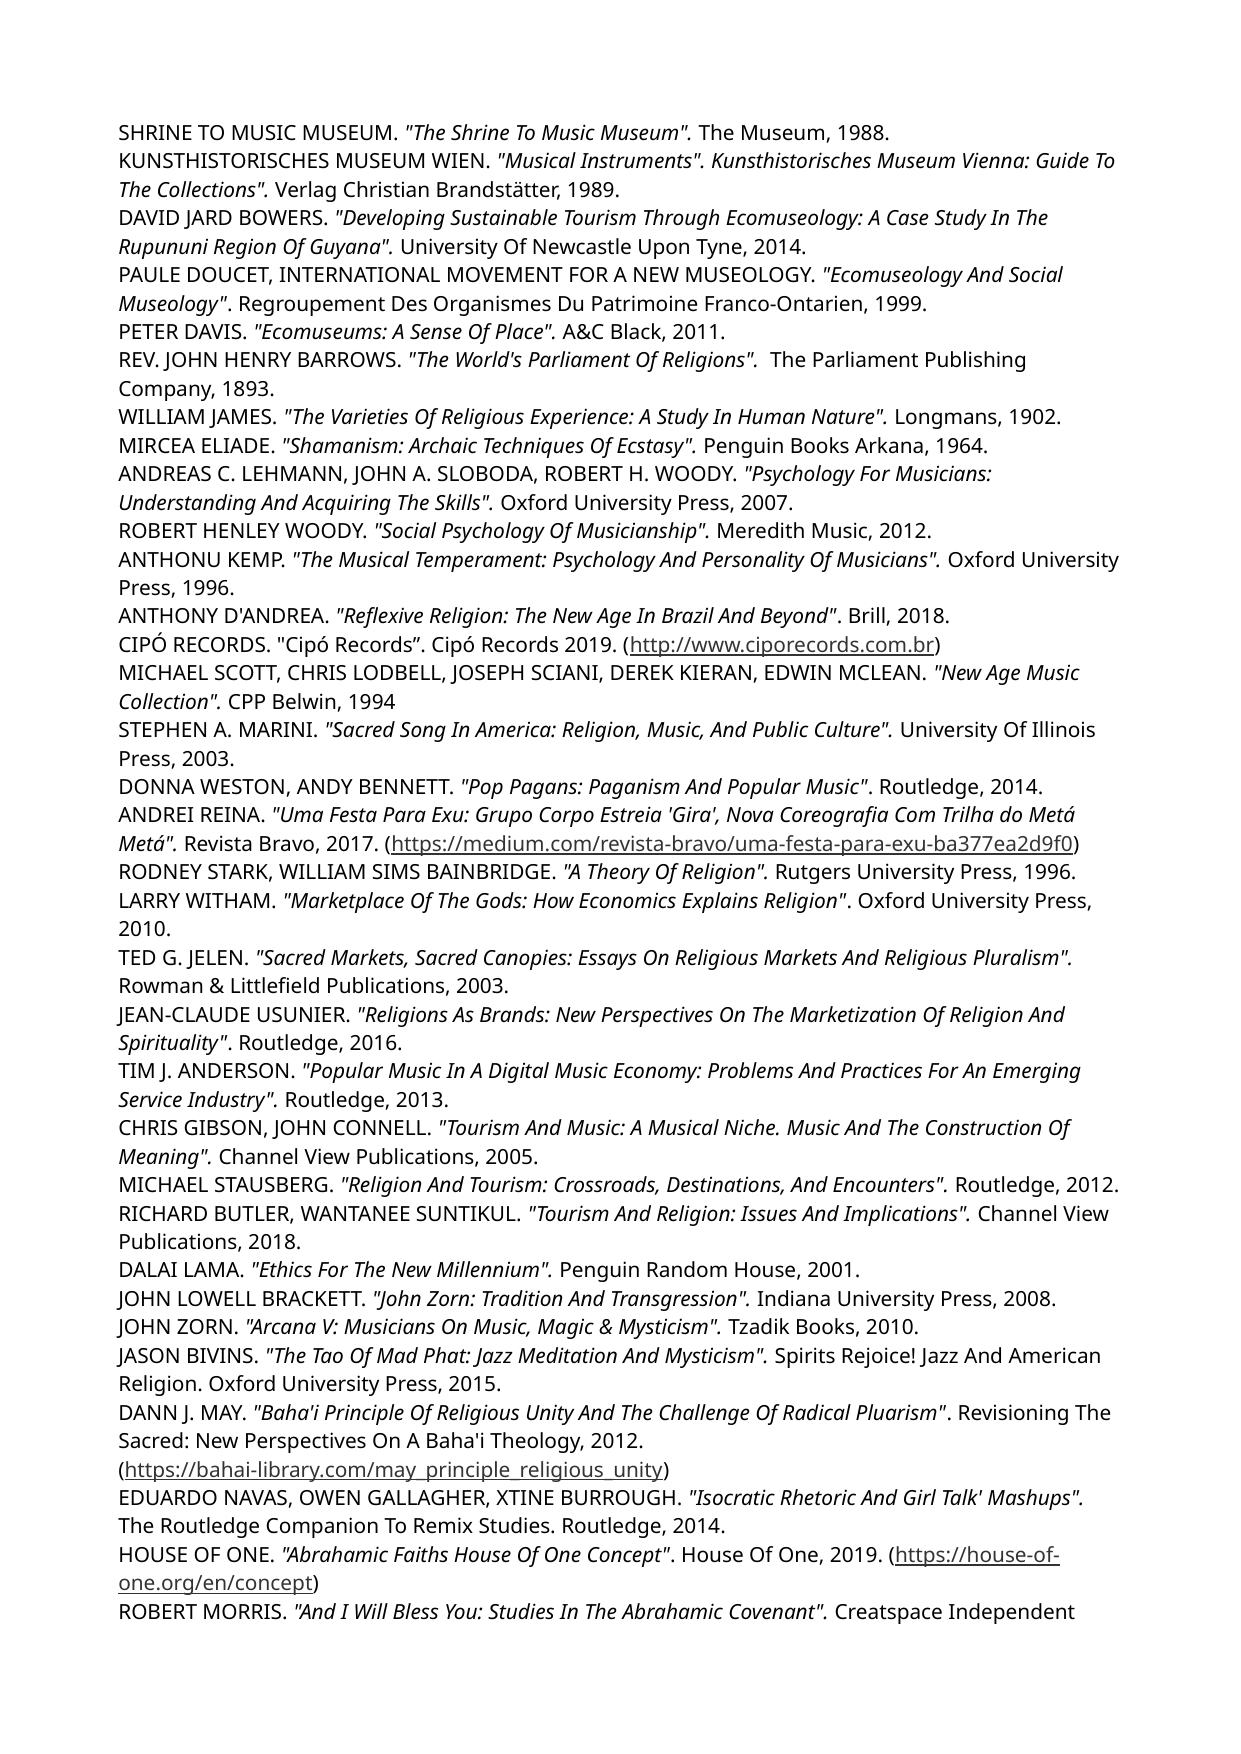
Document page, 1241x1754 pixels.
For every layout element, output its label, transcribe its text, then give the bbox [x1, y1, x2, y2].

text DANN J. MAY. "Baha'i Principle Of Religious Unity And The Challenge Of Radical Pluarism". Revisioning The Sacred: New Perspectives On A Baha'i Theology, 2012. (https://bahai-library.com/may_principle_religious_unity) [118, 1398, 1122, 1483]
text EDUARDO NAVAS, OWEN GALLAGHER, XTINE BURROUGH. "Isocratic Rhetoric And Girl Talk' Mashups". The Routledge Companion To Remix Studies. Routledge, 2014. [118, 1483, 1122, 1540]
text ROBERT MORRIS. "And I Will Bless You: Studies In The Abrahamic Covenant". Creatspace Independent [118, 1597, 1122, 1625]
text MIRCEA ELIADE. "Shamanism: Archaic Techniques Of Ecstasy". Penguin Books Arkana, 1964. [118, 431, 1122, 459]
text ROBERT HENLEY WOODY. "Social Psychology Of Musicianship". Meredith Music, 2012. [118, 516, 1122, 545]
text TED G. JELEN. "Sacred Markets, Sacred Canopies: Essays On Religious Markets And Religious Pluralism". Rowman & Littlefield Publications, 2003. [118, 943, 1122, 1000]
text MICHAEL STAUSBERG. "Religion And Tourism: Crossroads, Destinations, And Encounters". Routledge, 2012. [118, 1170, 1122, 1199]
text DAVID JARD BOWERS. "Developing Sustainable Tourism Through Ecomuseology: A Case Study In The Rupununi Region Of Guyana". University Of Newcastle Upon Tyne, 2014. [118, 203, 1122, 260]
text KUNSTHISTORISCHES MUSEUM WIEN. "Musical Instruments". Kunsthistorisches Museum Vienna: Guide To The Collections". Verlag Christian Brandstätter, 1989. [118, 147, 1122, 203]
text ANTHONY D'ANDREA. "Reflexive Religion: The New Age In Brazil And Beyond". Brill, 2018. [118, 602, 1122, 630]
text CHRIS GIBSON, JOHN CONNELL. "Tourism And Music: A Musical Niche. Music And The Construction Of Meaning". Channel View Publications, 2005. [118, 1113, 1122, 1170]
text DALAI LAMA. "Ethics For The New Millennium". Penguin Random House, 2001. [118, 1256, 1122, 1284]
text ANDREAS C. LEHMANN, JOHN A. SLOBODA, ROBERT H. WOODY. "Psychology For Musicians: Understanding And Acquiring The Skills". Oxford University Press, 2007. [118, 459, 1122, 516]
text RODNEY STARK, WILLIAM SIMS BAINBRIDGE. "A Theory Of Religion". Rutgers University Press, 1996. [118, 857, 1122, 886]
text JEAN-CLAUDE USUNIER. "Religions As Brands: New Perspectives On The Marketization Of Religion And Spirituality". Routledge, 2016. [118, 1000, 1122, 1057]
text JASON BIVINS. "The Tao Of Mad Phat: Jazz Meditation And Mysticism". Spirits Rejoice! Jazz And American Religion. Oxford University Press, 2015. [118, 1341, 1122, 1398]
text SHRINE TO MUSIC MUSEUM. "The Shrine To Music Museum". The Museum, 1988. [118, 118, 1122, 147]
text DONNA WESTON, ANDY BENNETT. "Pop Pagans: Paganism And Popular Music". Routledge, 2014. [118, 772, 1122, 801]
text TIM J. ANDERSON. "Popular Music In A Digital Music Economy: Problems And Practices For An Emerging Service Industry". Routledge, 2013. [118, 1057, 1122, 1113]
text RICHARD BUTLER, WANTANEE SUNTIKUL. "Tourism And Religion: Issues And Implications". Channel View Publications, 2018. [118, 1199, 1122, 1256]
text STEPHEN A. MARINI. "Sacred Song In America: Religion, Music, And Public Culture". University Of Illinois Press, 2003. [118, 715, 1122, 772]
text JOHN LOWELL BRACKETT. "John Zorn: Tradition And Transgression". Indiana University Press, 2008. [118, 1284, 1122, 1312]
text LARRY WITHAM. "Marketplace Of The Gods: How Economics Explains Religion". Oxford University Press, 2010. [118, 886, 1122, 943]
text JOHN ZORN. "Arcana V: Musicians On Music, Magic & Mysticism". Tzadik Books, 2010. [118, 1312, 1122, 1341]
text PETER DAVIS. "Ecomuseums: A Sense Of Place". A&C Black, 2011. [118, 317, 1122, 346]
text ANTHONU KEMP. "The Musical Temperament: Psychology And Personality Of Musicians". Oxford University Press, 1996. [118, 545, 1122, 602]
text REV. JOHN HENRY BARROWS. "The World's Parliament Of Religions". The Parliament Publishing Company, 1893. [118, 346, 1122, 402]
text PAULE DOUCET, INTERNATIONAL MOVEMENT FOR A NEW MUSEOLOGY. "Ecomuseology And Social Museology". Regroupement Des Organismes Du Patrimoine Franco-Ontarien, 1999. [118, 260, 1122, 317]
text ANDREI REINA. "Uma Festa Para Exu: Grupo Corpo Estreia 'Gira', Nova Coreografia Com Trilha do Metá Metá". Revista Bravo, 2017. (https://medium.com/revista-bravo/uma-festa-para-exu-ba377ea2d9f0) [118, 801, 1122, 857]
text HOUSE OF ONE. "Abrahamic Faiths House Of One Concept". House Of One, 2019. (https://house-of-one.org/en/concept) [118, 1540, 1122, 1597]
text MICHAEL SCOTT, CHRIS LODBELL, JOSEPH SCIANI, DEREK KIERAN, EDWIN MCLEAN. "New Age Music Collection". CPP Belwin, 1994 [118, 658, 1122, 715]
text CIPÓ RECORDS. "Cipó Records”. Cipó Records 2019. (http://www.ciporecords.com.br) [118, 630, 1122, 658]
text WILLIAM JAMES. "The Varieties Of Religious Experience: A Study In Human Nature". Longmans, 1902. [118, 402, 1122, 431]
